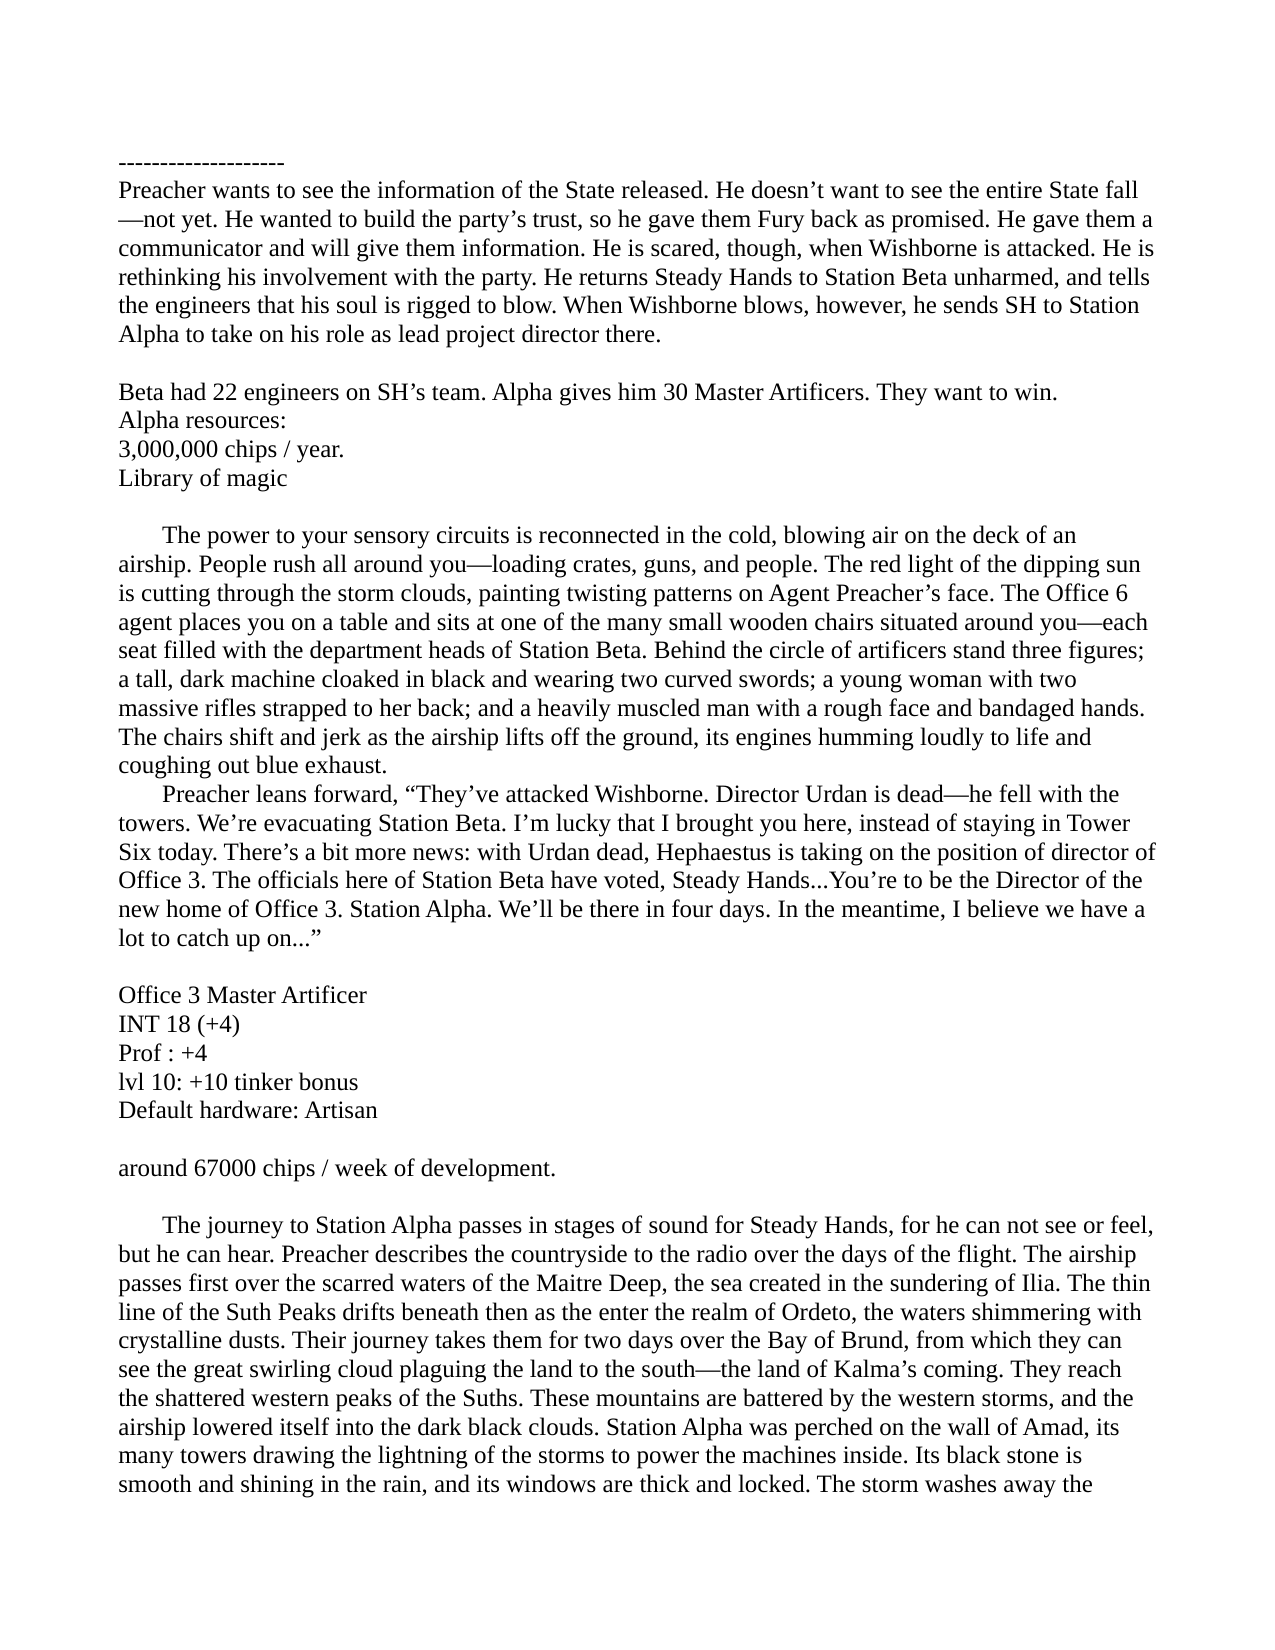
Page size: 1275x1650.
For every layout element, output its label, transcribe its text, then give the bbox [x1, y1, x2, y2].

text Preacher wants to see the information of the State released. He doesn’t want to see the entire State fall—not yet. He wanted to build the party’s trust, so he gave them Fury back as promised. He gave them a communicator and will give them information. He is scared, though, when Wishborne is attacked. He is rethinking his involvement with the party. He returns Steady Hands to Station Beta unharmed, and tells the engineers that his soul is rigged to blow. When Wishborne blows, however, he sends SH to Station Alpha to take on his role as lead project director there. [118, 176, 1157, 348]
text The journey to Station Alpha passes in stages of sound for Steady Hands, for he can not see or feel, but he can hear. Preacher describes the countryside to the radio over the days of the flight. The airship passes first over the scarred waters of the Maitre Deep, the sea created in the sundering of Ilia. The thin line of the Suth Peaks drifts beneath then as the enter the realm of Ordeto, the waters shimmering with crystalline dusts. Their journey takes them for two days over the Bay of Brund, from which they can see the great swirling cloud plaguing the land to the south—the land of Kalma’s coming. They reach the shattered western peaks of the Suths. These mountains are battered by the western storms, and the airship lowered itself into the dark black clouds. Station Alpha was perched on the wall of Amad, its many towers drawing the lightning of the storms to power the machines inside. Its black stone is smooth and shining in the rain, and its windows are thick and locked. The storm washes away the [118, 1211, 1157, 1498]
text 3,000,000 chips / year. [118, 434, 1157, 463]
text Office 3 Master Artificer [118, 981, 1157, 1009]
text Prof : +4 [118, 1038, 1157, 1067]
text lvl 10: +10 tinker bonus [118, 1067, 1157, 1096]
text Beta had 22 engineers on SH’s team. Alpha gives him 30 Master Artificers. They want to win. [118, 377, 1157, 406]
text around 67000 chips / week of development. [118, 1153, 1157, 1182]
text Library of magic [118, 463, 1157, 492]
text The power to your sensory circuits is reconnected in the cold, blowing air on the deck of an airship. People rush all around you—loading crates, guns, and people. The red light of the dipping sun is cutting through the storm clouds, painting twisting patterns on Agent Preacher’s face. The Office 6 agent places you on a table and sits at one of the many small wooden chairs situated around you—each seat filled with the department heads of Station Beta. Behind the circle of artificers stand three figures; a tall, dark machine cloaked in black and wearing two curved swords; a young woman with two massive rifles strapped to her back; and a heavily muscled man with a rough face and bandaged hands. The chairs shift and jerk as the airship lifts off the ground, its engines humming loudly to life and coughing out blue exhaust. [118, 521, 1157, 779]
text -------------------- [118, 147, 1157, 176]
text Default hardware: Artisan [118, 1096, 1157, 1124]
text Alpha resources: [118, 406, 1157, 434]
text INT 18 (+4) [118, 1009, 1157, 1038]
text Preacher leans forward, “They’ve attacked Wishborne. Director Urdan is dead—he fell with the towers. We’re evacuating Station Beta. I’m lucky that I brought you here, instead of staying in Tower Six today. There’s a bit more news: with Urdan dead, Hephaestus is taking on the position of director of Office 3. The officials here of Station Beta have voted, Steady Hands...You’re to be the Director of the new home of Office 3. Station Alpha. We’ll be there in four days. In the meantime, I believe we have a lot to catch up on...” [118, 779, 1157, 952]
